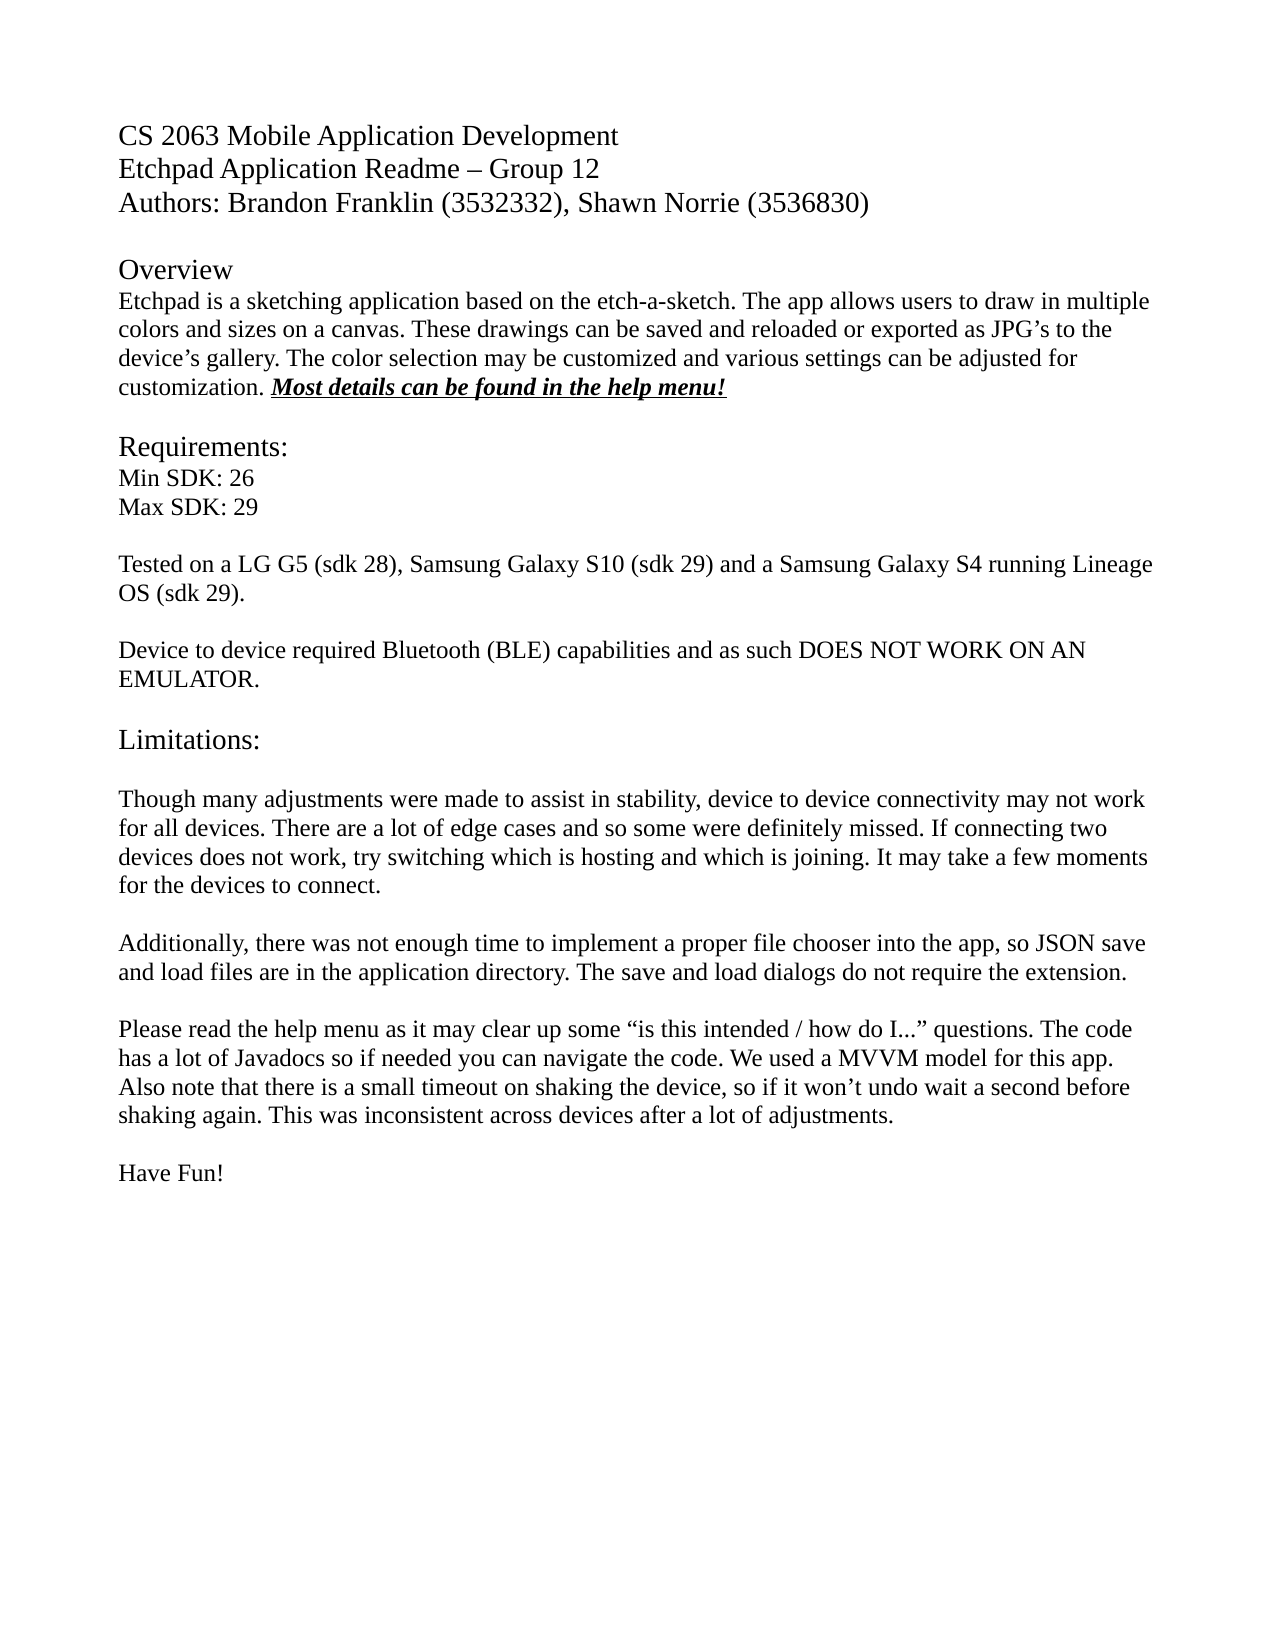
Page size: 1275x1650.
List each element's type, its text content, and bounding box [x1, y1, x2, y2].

text Have Fun! [118, 1158, 1157, 1187]
text Authors: Brandon Franklin (3532332), Shawn Norrie (3536830) [118, 185, 1157, 219]
text Min SDK: 26 [118, 463, 1157, 492]
text Etchpad is a sketching application based on the etch-a-sketch. The app allows users to draw in multiple colors and sizes on a canvas. These drawings can be saved and reloaded or exported as JPG’s to the device’s gallery. The color selection may be customized and various settings can be adjusted for customization. Most details can be found in the help menu! [118, 286, 1157, 401]
text Requirements: [118, 429, 1157, 463]
text Device to device required Bluetooth (BLE) capabilities and as such DOES NOT WORK ON AN EMULATOR. [118, 636, 1157, 693]
text Please read the help menu as it may clear up some “is this intended / how do I...” questions. The code has a lot of Javadocs so if needed you can navigate the code. We used a MVVM model for this app. Also note that there is a small timeout on shaking the device, so if it won’t undo wait a second before shaking again. This was inconsistent across devices after a lot of adjustments. [118, 1014, 1157, 1129]
text Additionally, there was not enough time to implement a proper file chooser into the app, so JSON save and load files are in the application directory. The save and load dialogs do not require the extension. [118, 928, 1157, 985]
text CS 2063 Mobile Application Development [118, 118, 1157, 152]
text Overview [118, 252, 1157, 286]
text Etchpad Application Readme – Group 12 [118, 152, 1157, 185]
text Limitations: [118, 722, 1157, 755]
text Tested on a LG G5 (sdk 28), Samsung Galaxy S10 (sdk 29) and a Samsung Galaxy S4 running Lineage OS (sdk 29). [118, 549, 1157, 607]
text Though many adjustments were made to assist in stability, device to device connectivity may not work for all devices. There are a lot of edge cases and so some were definitely missed. If connecting two devices does not work, try switching which is hosting and which is joining. It may take a few moments for the devices to connect. [118, 784, 1157, 899]
text Max SDK: 29 [118, 492, 1157, 521]
